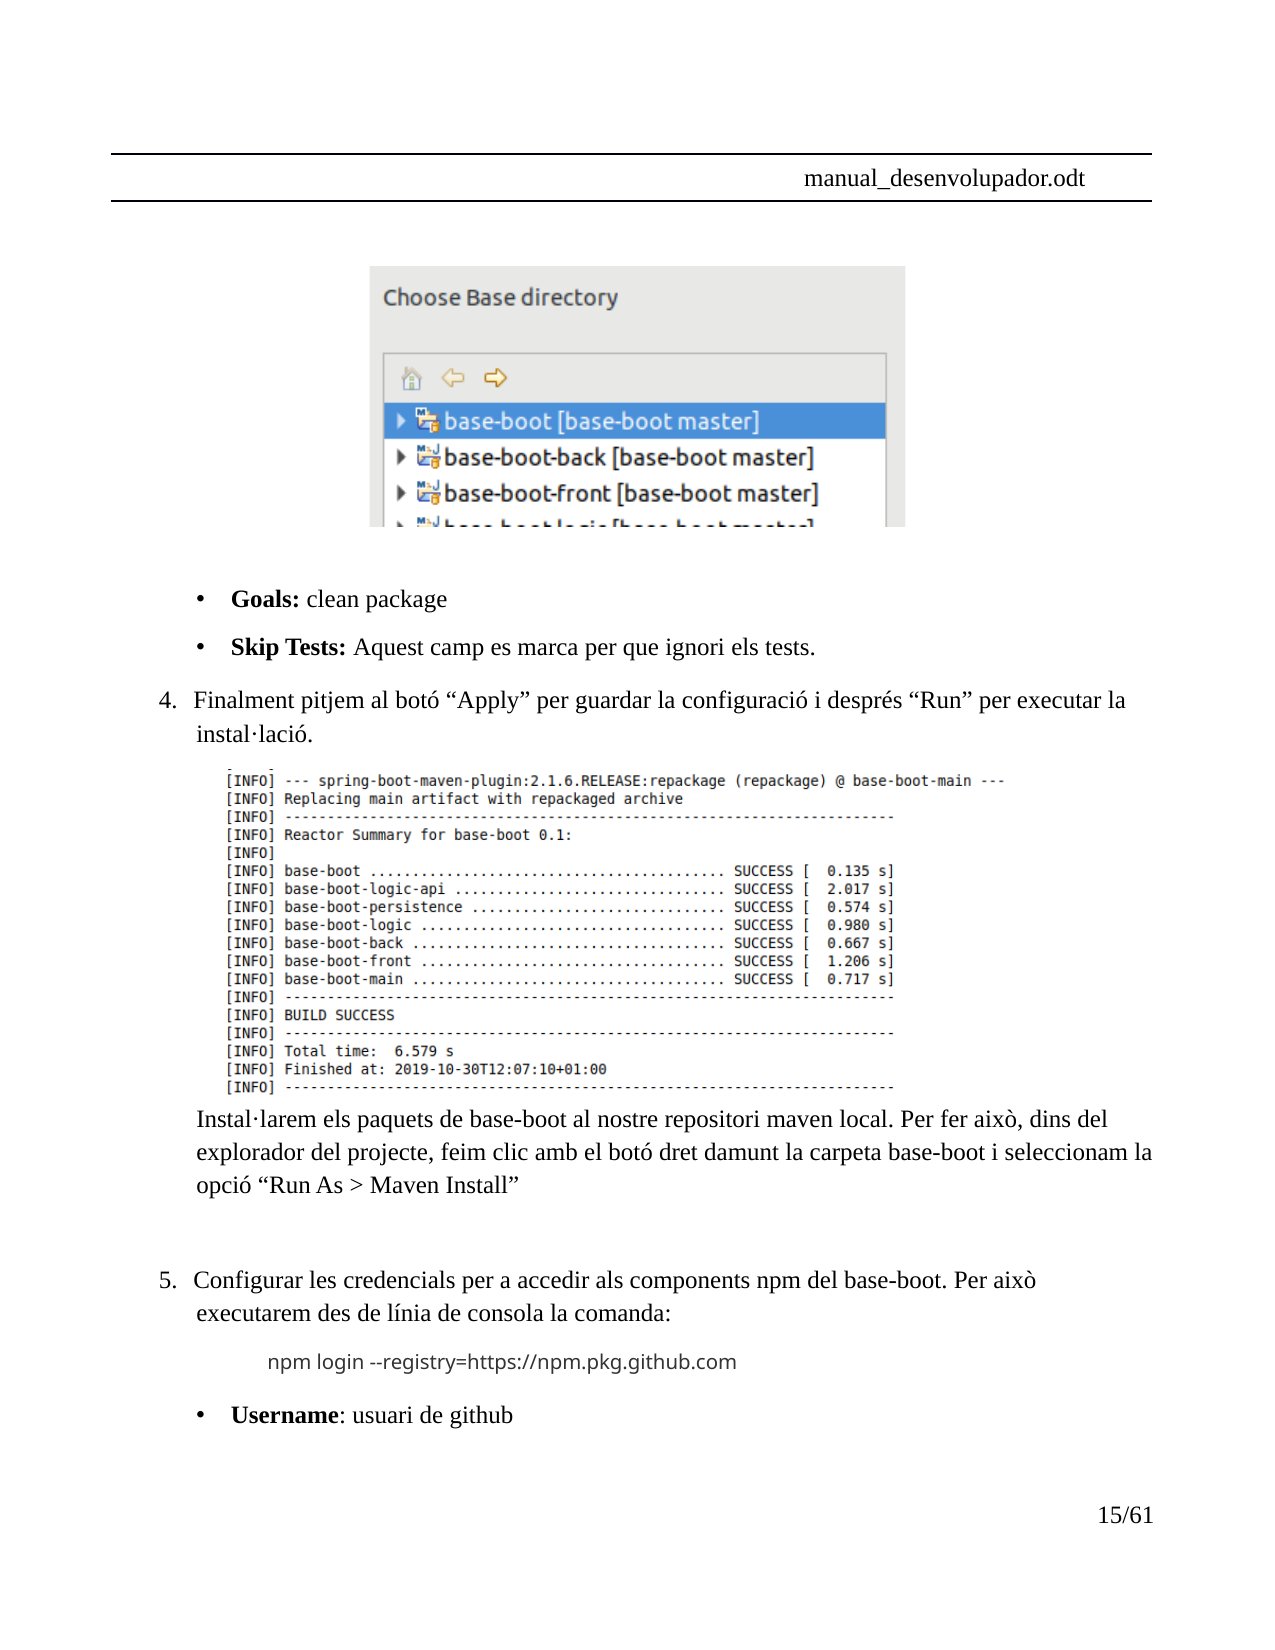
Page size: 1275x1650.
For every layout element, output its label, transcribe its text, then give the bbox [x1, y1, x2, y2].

list Goals: clean package [193, 582, 1157, 613]
list Username: usuari de github [193, 1397, 1157, 1431]
list npm login --registry=https://npm.pkg.github.com [156, 1343, 1157, 1378]
list Configurar les credencials per a accedir als components npm del base-boot. Per això executarem des de línia de consola la comanda: [156, 1262, 1157, 1327]
list Instal·larem els paquets de base-boot al nostre repositori maven local. Per fer això, dins del explorador del projecte, feim clic amb el botó dret damunt la carpeta base-boot i seleccionam la opció “Run As > Maven Install” [156, 823, 1157, 1199]
list Skip Tests: Aquest camp es marca per que ignori els tests. [193, 629, 1157, 664]
picture [225, 769, 1050, 1104]
picture [369, 266, 906, 527]
list Finalment pitjem al botó “Apply” per guardar la configuració i després “Run” per executar la instal·lació. [156, 683, 1157, 750]
